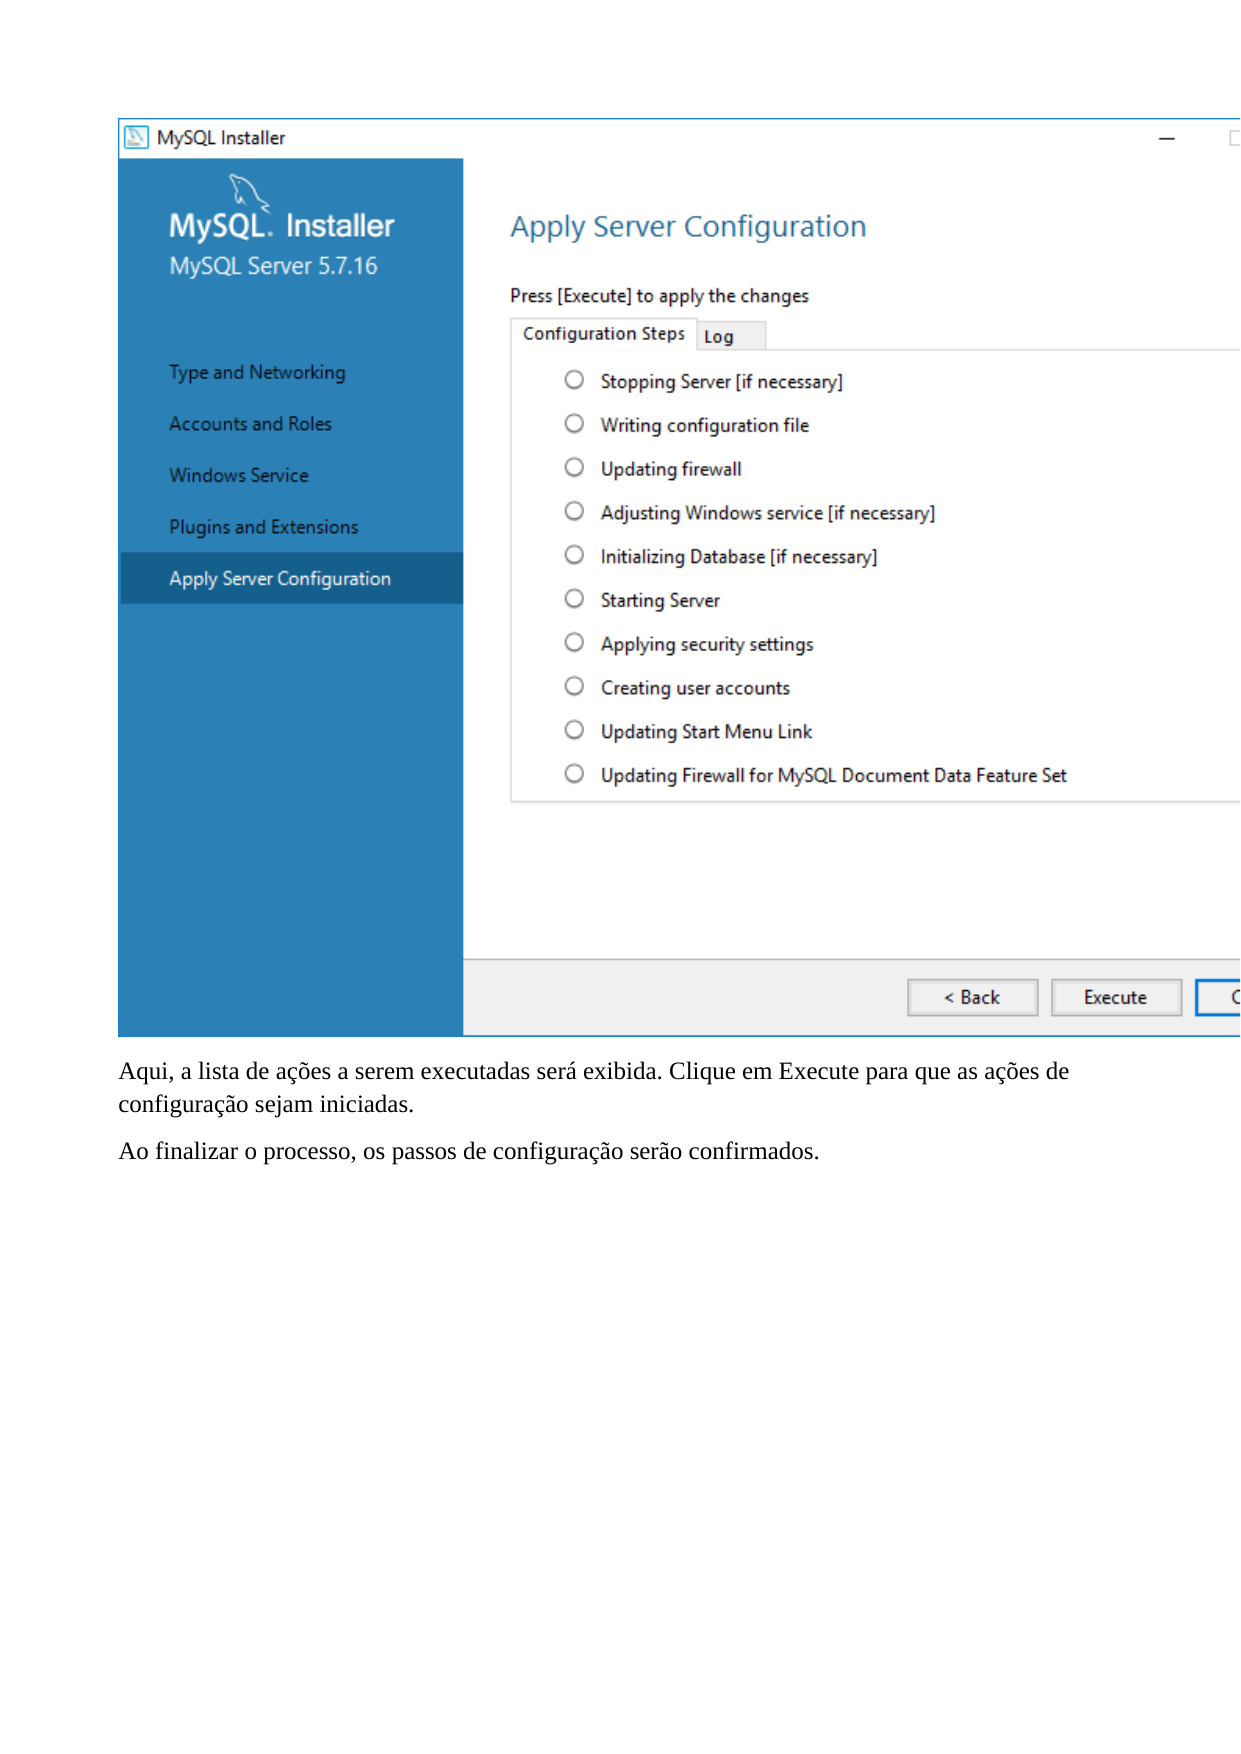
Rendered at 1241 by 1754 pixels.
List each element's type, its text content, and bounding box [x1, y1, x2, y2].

picture [118, 118, 1241, 1037]
text Ao finalizar o processo, os passos de configuração serão confirmados. [118, 1136, 1122, 1165]
text Aqui, a lista de ações a serem executadas será exibida. Clique em Execute para que as ações de configuração sejam iniciadas. [118, 1056, 1122, 1117]
